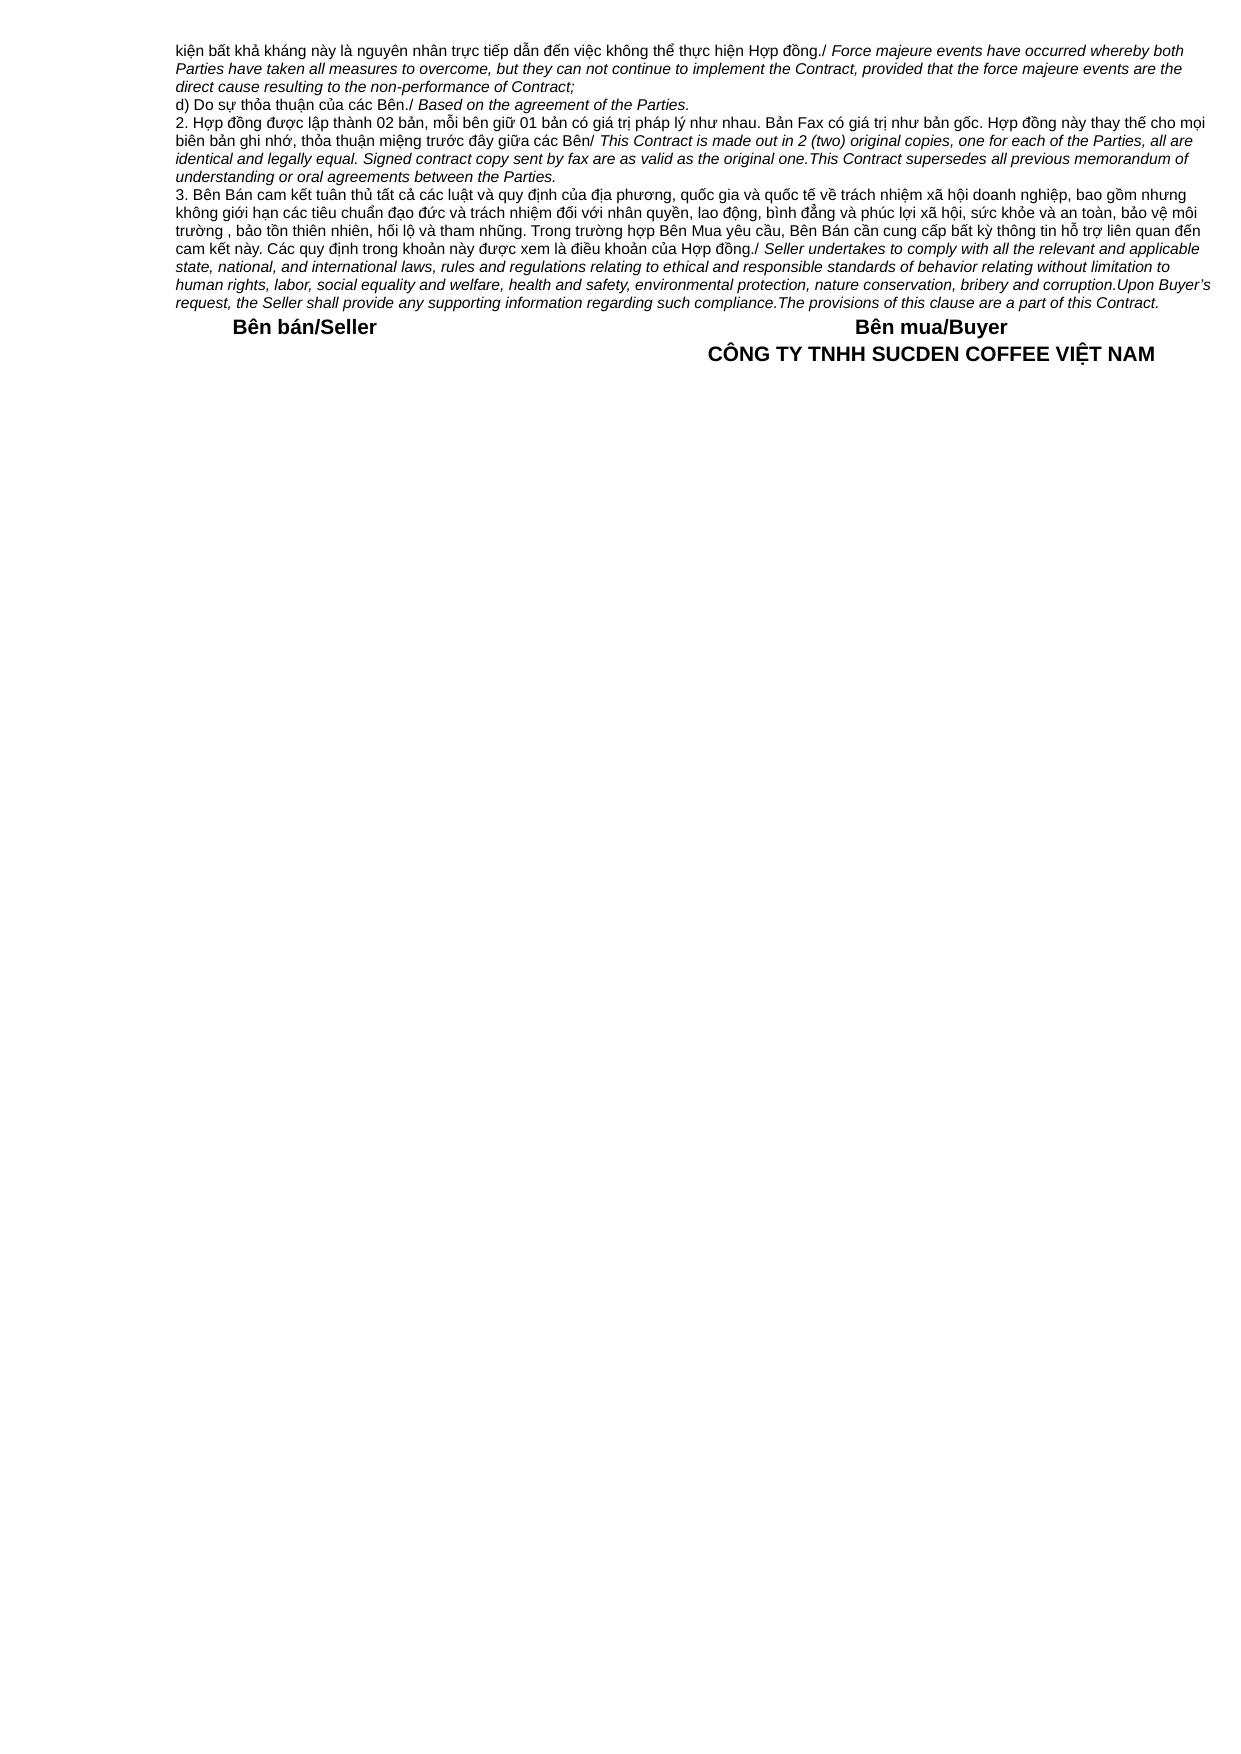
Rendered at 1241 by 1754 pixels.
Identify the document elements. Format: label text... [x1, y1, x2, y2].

table_cell kiện bất khả kháng này là nguyên nhân trực tiếp dẫn đến việc không thể thực hiện Hợp đồng./ Force majeure events have occurred whereby both Parties have taken all measures to overcome, but they can not continue to implement the Contract, provided that the force majeure events are the direct cause resulting to the non-performance of Contract; d) Do sự thỏa thuận của các Bên./ Based on the agreement of the Parties. 2. Hợp đồng được lập thành 02 bản, mỗi bên giữ 01 bản có giá trị pháp lý như nhau. Bản Fax có giá trị như bản gốc. Hợp đồng này thay thế cho mọi biên bản ghi nhớ, thỏa thuận miệng trước đây giữa các Bên/ This Contract is made out in 2 (two) original copies, one for each of the Parties, all are identical and legally equal. Signed contract copy sent by fax are as valid as the original one.This Contract supersedes all previous memorandum of understanding or oral agreements between the Parties. 3. Bên Bán cam kết tuân thủ tất cả các luật và quy định của địa phương, quốc gia và quốc tế về trách nhiệm xã hội doanh nghiệp, bao gồm nhưng không giới hạn các tiêu chuẩn đạo đức và trách nhiệm đối với nhân quyền, lao động, bình đẳng và phúc lợi xã hội, sức khỏe và an toàn, bảo vệ môi trường , bảo tồn thiên nhiên, hối lộ và tham nhũng. Trong trường hợp Bên Mua yêu cầu, Bên Bán cần cung cấp bất kỳ thông tin hỗ trợ liên quan đến cam kết này. Các quy định trong khoản này được xem là điều khoản của Hợp đồng./ Seller undertakes to comply with all the relevant and applicable state, national, and international laws, rules and regulations relating to ethical and responsible standards of behavior relating without limitation to human rights, labor, social equality and welfare, health and safety, environmental protection, nature conservation, bribery and corruption.Upon Buyer’s request, the Seller shall provide any supporting information regarding such compliance.The provisions of this clause are a part of this Contract. [174, 40, 1224, 313]
table_cell Bên bán/Seller [24, 313, 585, 340]
table_cell <o.partner_id.name> [24, 340, 585, 367]
table_cell [585, 313, 639, 340]
table_cell CÔNG TY TNHH SUCDEN COFFEE VIỆT NAM [639, 340, 1224, 367]
table_cell [585, 340, 639, 367]
table_cell Bên mua/Buyer [639, 313, 1224, 340]
table_cell [24, 40, 174, 313]
